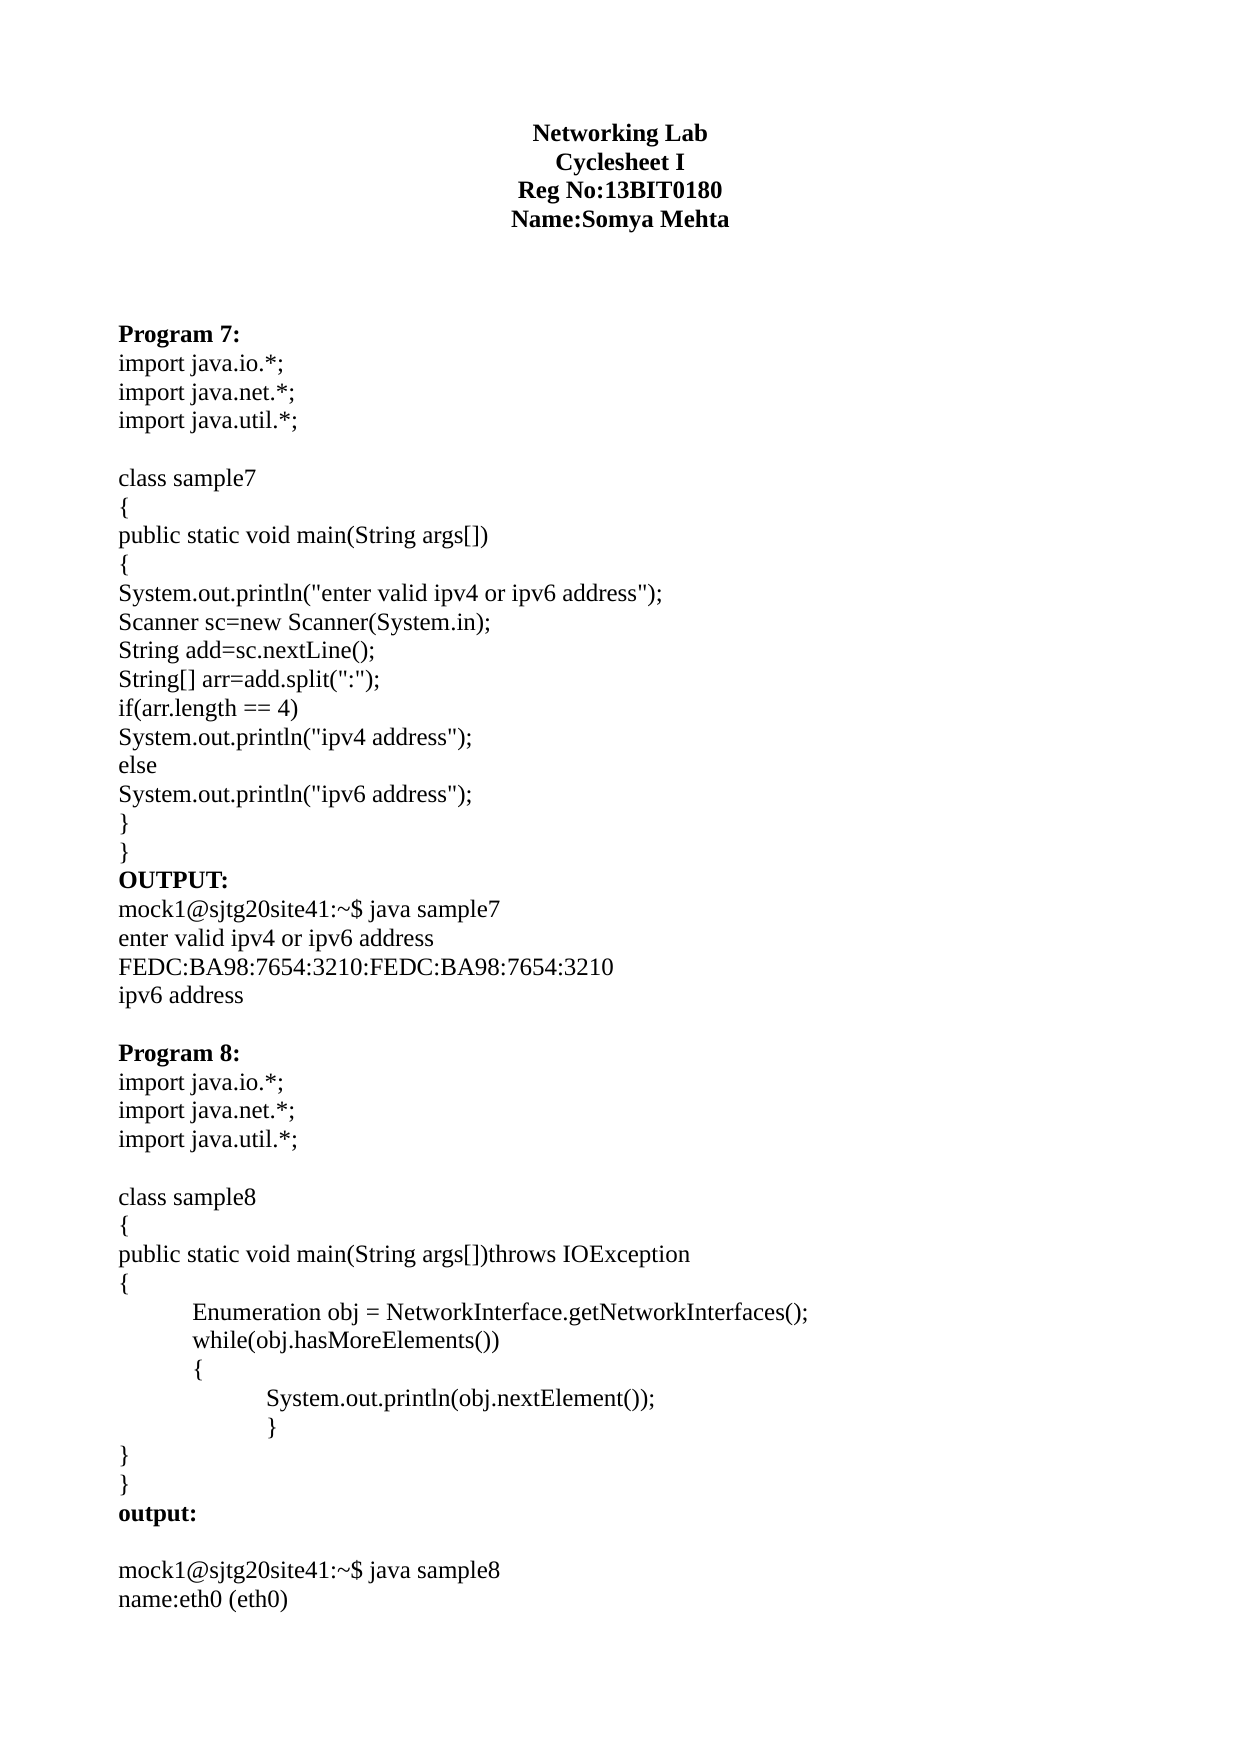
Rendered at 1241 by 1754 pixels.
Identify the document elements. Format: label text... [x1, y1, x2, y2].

text Scanner sc=new Scanner(System.in); [118, 607, 1122, 636]
text import java.net.*; [118, 377, 1122, 406]
text mock1@sjtg20site41:~$ java sample7 [118, 894, 1122, 923]
text } [118, 808, 1122, 837]
text { [118, 549, 1122, 578]
text System.out.println("ipv6 address"); [118, 779, 1122, 808]
text output: [118, 1498, 1122, 1527]
text { [118, 1354, 1122, 1383]
text } [118, 1469, 1122, 1498]
text import java.util.*; [118, 1124, 1122, 1153]
text Program 8: [118, 1038, 1122, 1067]
text } [118, 837, 1122, 866]
text { [118, 492, 1122, 521]
text public static void main(String args[]) [118, 521, 1122, 549]
text class sample8 [118, 1182, 1122, 1211]
text FEDC:BA98:7654:3210:FEDC:BA98:7654:3210 [118, 952, 1122, 981]
text System.out.println(obj.nextElement()); [118, 1383, 1122, 1412]
text class sample7 [118, 463, 1122, 492]
text Name:Somya Mehta [118, 204, 1122, 233]
text import java.net.*; [118, 1096, 1122, 1124]
text public static void main(String args[])throws IOException [118, 1239, 1122, 1268]
text } [118, 1412, 1122, 1441]
text String[] arr=add.split(":"); [118, 664, 1122, 693]
text { [118, 1211, 1122, 1239]
text else [118, 751, 1122, 779]
text name:eth0 (eth0) [118, 1584, 1122, 1613]
text System.out.println("enter valid ipv4 or ipv6 address"); [118, 578, 1122, 607]
text } [118, 1441, 1122, 1469]
text mock1@sjtg20site41:~$ java sample8 [118, 1556, 1122, 1584]
text while(obj.hasMoreElements()) [118, 1326, 1122, 1354]
text Cyclesheet I [118, 147, 1122, 176]
text import java.io.*; [118, 1067, 1122, 1096]
text { [118, 1268, 1122, 1297]
text import java.util.*; [118, 406, 1122, 434]
text Program 7: [118, 319, 1122, 348]
text import java.io.*; [118, 348, 1122, 377]
text enter valid ipv4 or ipv6 address [118, 923, 1122, 952]
text Enumeration obj = NetworkInterface.getNetworkInterfaces(); [118, 1297, 1122, 1326]
text Networking Lab [118, 118, 1122, 147]
text Reg No:13BIT0180 [118, 176, 1122, 204]
text OUTPUT: [118, 866, 1122, 894]
text ipv6 address [118, 981, 1122, 1009]
text System.out.println("ipv4 address"); [118, 722, 1122, 751]
text if(arr.length == 4) [118, 693, 1122, 722]
text String add=sc.nextLine(); [118, 636, 1122, 664]
